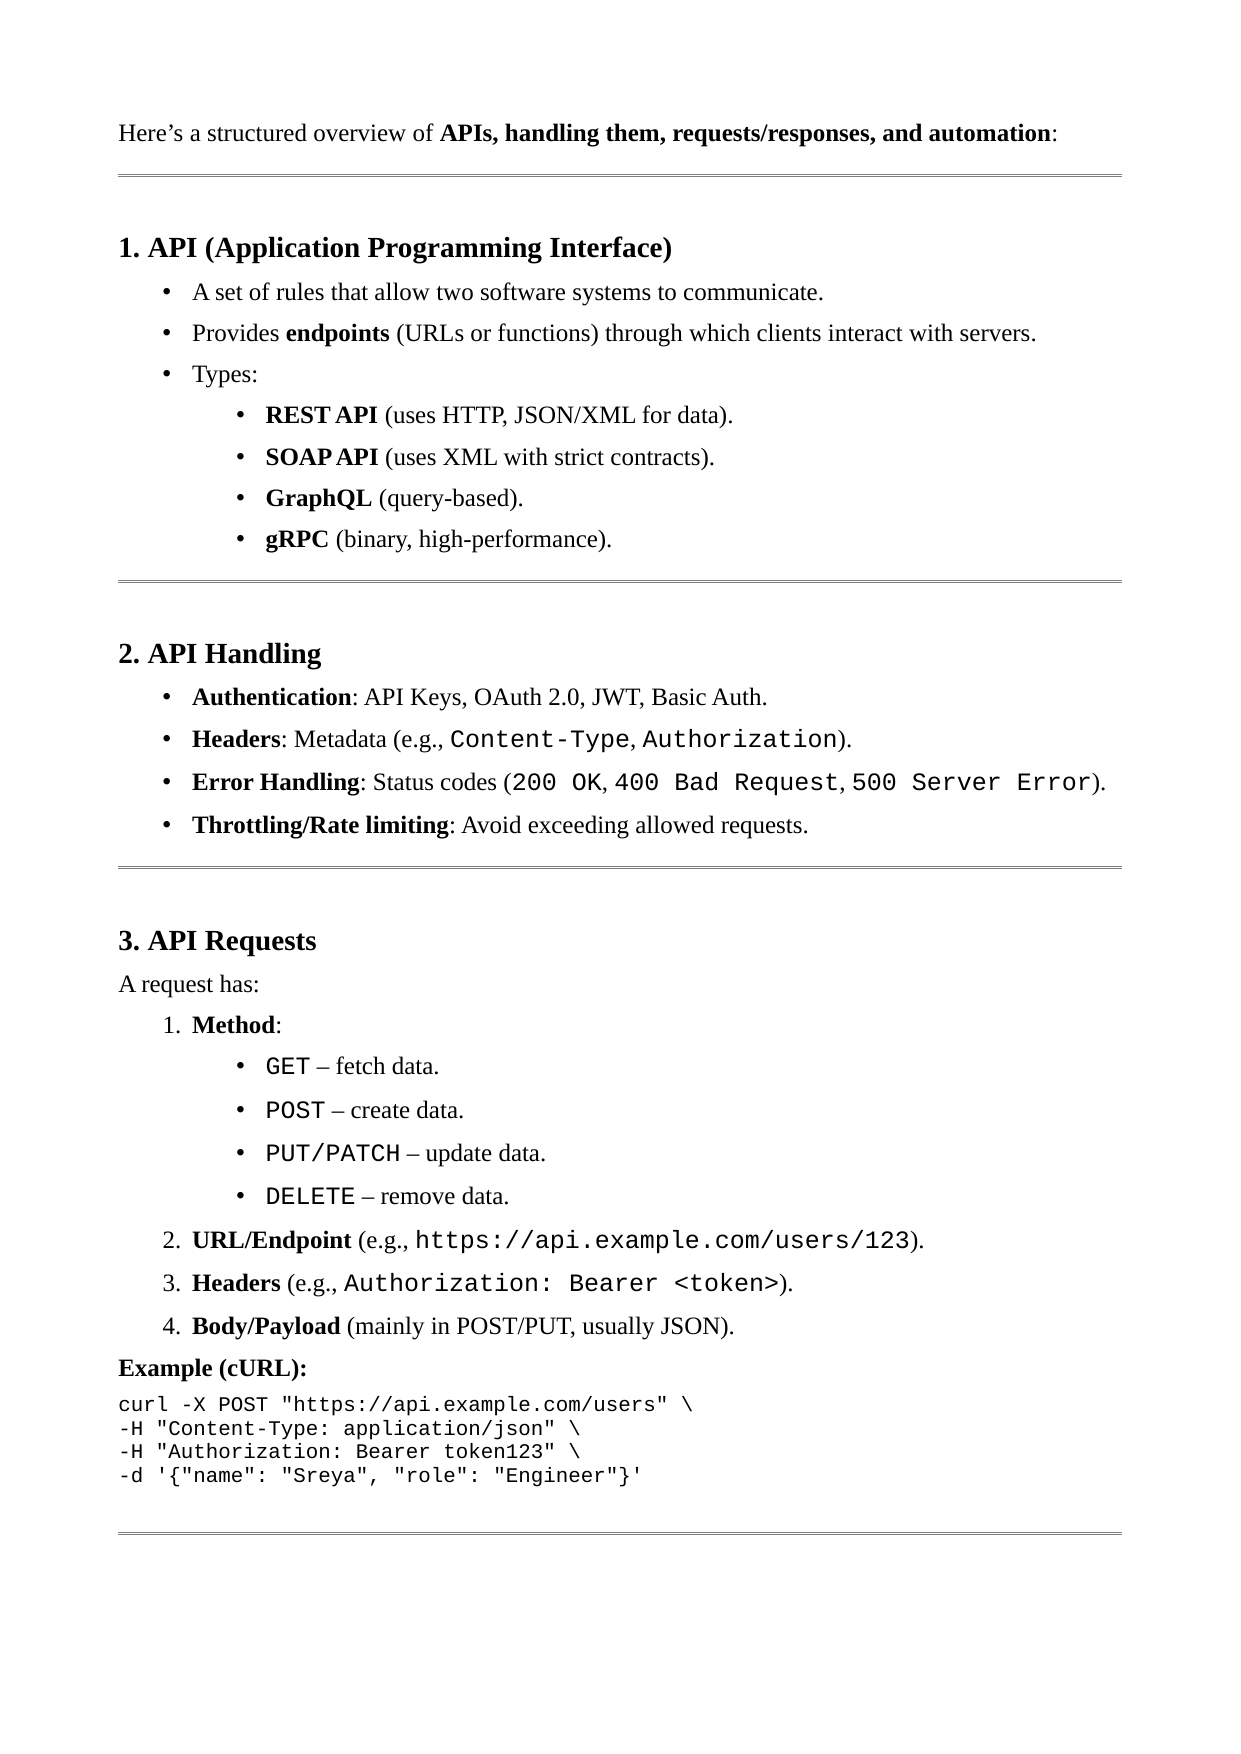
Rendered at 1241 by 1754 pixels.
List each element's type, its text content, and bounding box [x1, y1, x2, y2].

list A set of rules that allow two software systems to communicate. [162, 277, 1122, 305]
list DELETE – remove data. [236, 1181, 1122, 1212]
list Types: [162, 359, 1122, 388]
list Body/Payload (mainly in POST/PUT, usually JSON). [162, 1311, 1122, 1340]
list SOAP API (uses XML with strict contracts). [236, 442, 1122, 470]
list gRPC (binary, high-performance). [236, 524, 1122, 553]
list Throttling/Rate limiting: Avoid exceeding allowed requests. [162, 810, 1122, 839]
list Headers (e.g., Authorization: Bearer <token>). [162, 1268, 1122, 1299]
list Method: [162, 1010, 1122, 1039]
text -H "Content-Type: application/json" \ [118, 1417, 1122, 1441]
subtitle 3. API Requests [118, 923, 1122, 956]
text A request has: [118, 969, 1122, 998]
list Authentication: API Keys, OAuth 2.0, JWT, Basic Auth. [162, 682, 1122, 711]
text curl -X POST "https://api.example.com/users" \ [118, 1394, 1122, 1417]
list POST – create data. [236, 1095, 1122, 1126]
text -d '{"name": "Sreya", "role": "Engineer"}' [118, 1465, 1122, 1488]
text Example (cURL): [118, 1353, 1122, 1381]
list GET – fetch data. [236, 1051, 1122, 1082]
list Provides endpoints (URLs or functions) through which clients interact with servers. [162, 318, 1122, 347]
list PUT/PATCH – update data. [236, 1138, 1122, 1169]
subtitle 1. API (Application Programming Interface) [118, 231, 1122, 264]
list GraphQL (query-based). [236, 483, 1122, 512]
list Error Handling: Status codes (200 OK, 400 Bad Request, 500 Server Error). [162, 767, 1122, 798]
list URL/Endpoint (e.g., https://api.example.com/users/123). [162, 1225, 1122, 1256]
text -H "Authorization: Bearer token123" \ [118, 1441, 1122, 1465]
subtitle 2. API Handling [118, 636, 1122, 670]
text Here’s a structured overview of APIs, handling them, requests/responses, and automation: [118, 118, 1122, 147]
list REST API (uses HTTP, JSON/XML for data). [236, 400, 1122, 429]
list Headers: Metadata (e.g., Content-Type, Authorization). [162, 724, 1122, 754]
